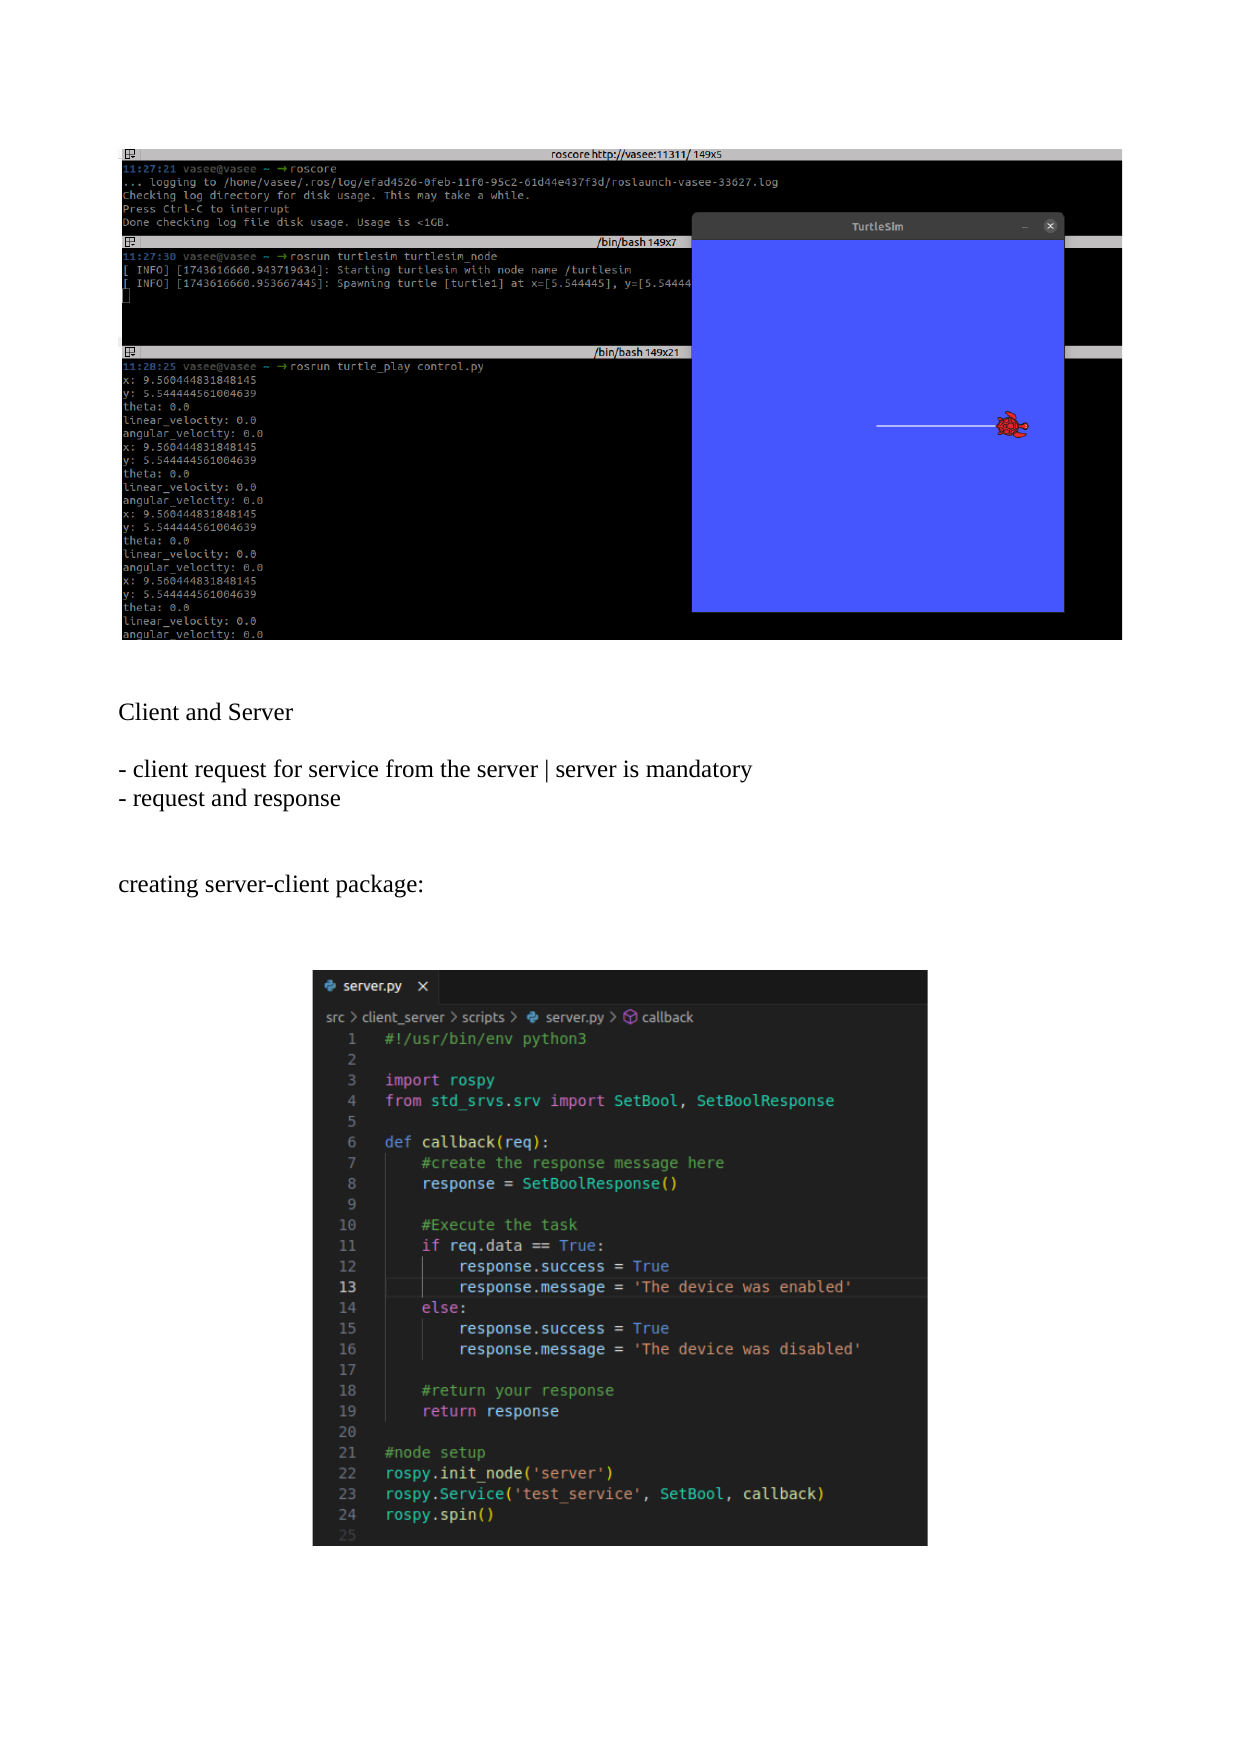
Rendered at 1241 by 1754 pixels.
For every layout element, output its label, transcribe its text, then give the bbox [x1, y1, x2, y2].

text Client and Server [118, 697, 1122, 726]
text - request and response [118, 783, 1122, 812]
text creating server-client package: [118, 869, 1122, 927]
text - client request for service from the server | server is mandatory [118, 754, 1122, 783]
picture [118, 149, 1123, 640]
picture [312, 970, 928, 1546]
